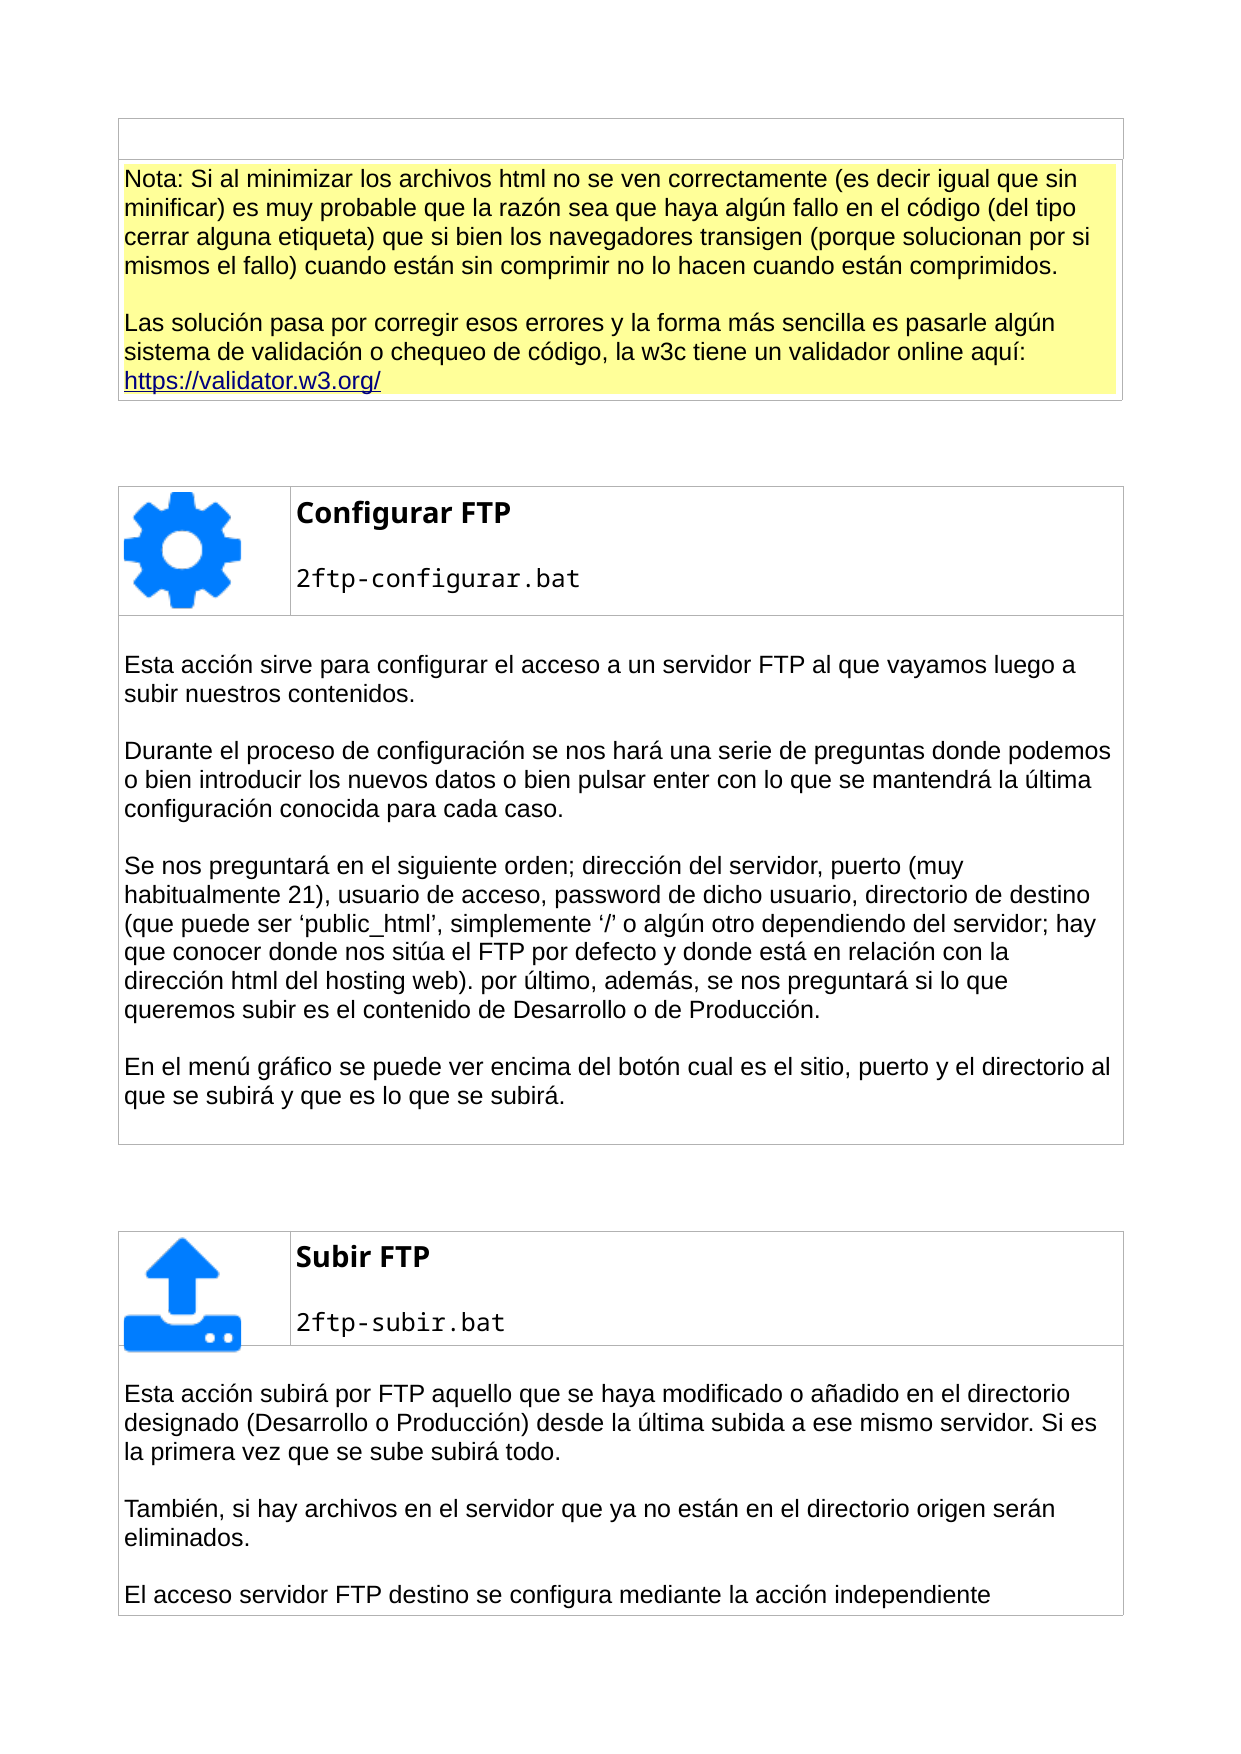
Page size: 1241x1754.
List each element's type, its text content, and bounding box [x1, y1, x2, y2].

table_header Configurar FTP 2ftp-configurar.bat [291, 487, 1123, 615]
picture [123, 1236, 242, 1354]
table_header Nota: Si al minimizar los archivos html no se ven correctamente (es decir igual que sin minificar) es muy probable que la razón sea que haya algún fallo en el código (del tipo cerrar alguna etiqueta) que si bien los navegadores transigen (porque solucionan por si mismos el fallo) cuando están sin comprimir no lo hacen cuando están comprimidos. Las solución pasa por corregir esos errores y la forma más sencilla es pasarle algún sistema de validación o chequeo de código, la w3c tiene un validador online aquí: https://validator.w3.org/ [119, 160, 1122, 400]
table_header [119, 487, 290, 615]
table_cell [119, 119, 1123, 158]
table_header Subir FTP 2ftp-subir.bat [291, 1232, 1123, 1345]
picture [123, 492, 242, 610]
table_header [119, 1232, 290, 1345]
table_cell Esta acción subirá por FTP aquello que se haya modificado o añadido en el directorio designado (Desarrollo o Producción) desde la última subida a ese mismo servidor. Si es la primera vez que se sube subirá todo. También, si hay archivos en el servidor que ya no están en el directorio origen serán eliminados. El acceso servidor FTP destino se configura mediante la acción independiente [119, 1346, 1123, 1615]
table_cell Esta acción sirve para configurar el acceso a un servidor FTP al que vayamos luego a subir nuestros contenidos. Durante el proceso de configuración se nos hará una serie de preguntas donde podemos o bien introducir los nuevos datos o bien pulsar enter con lo que se mantendrá la última configuración conocida para cada caso. Se nos preguntará en el siguiente orden; dirección del servidor, puerto (muy habitualmente 21), usuario de acceso, password de dicho usuario, directorio de destino (que puede ser ‘public_html’, simplemente ‘/’ o algún otro dependiendo del servidor; hay que conocer donde nos sitúa el FTP por defecto y donde está en relación con la dirección html del hosting web). por último, además, se nos preguntará si lo que queremos subir es el contenido de Desarrollo o de Producción. En el menú gráfico se puede ver encima del botón cual es el sitio, puerto y el directorio al que se subirá y que es lo que se subirá. [119, 616, 1123, 1144]
